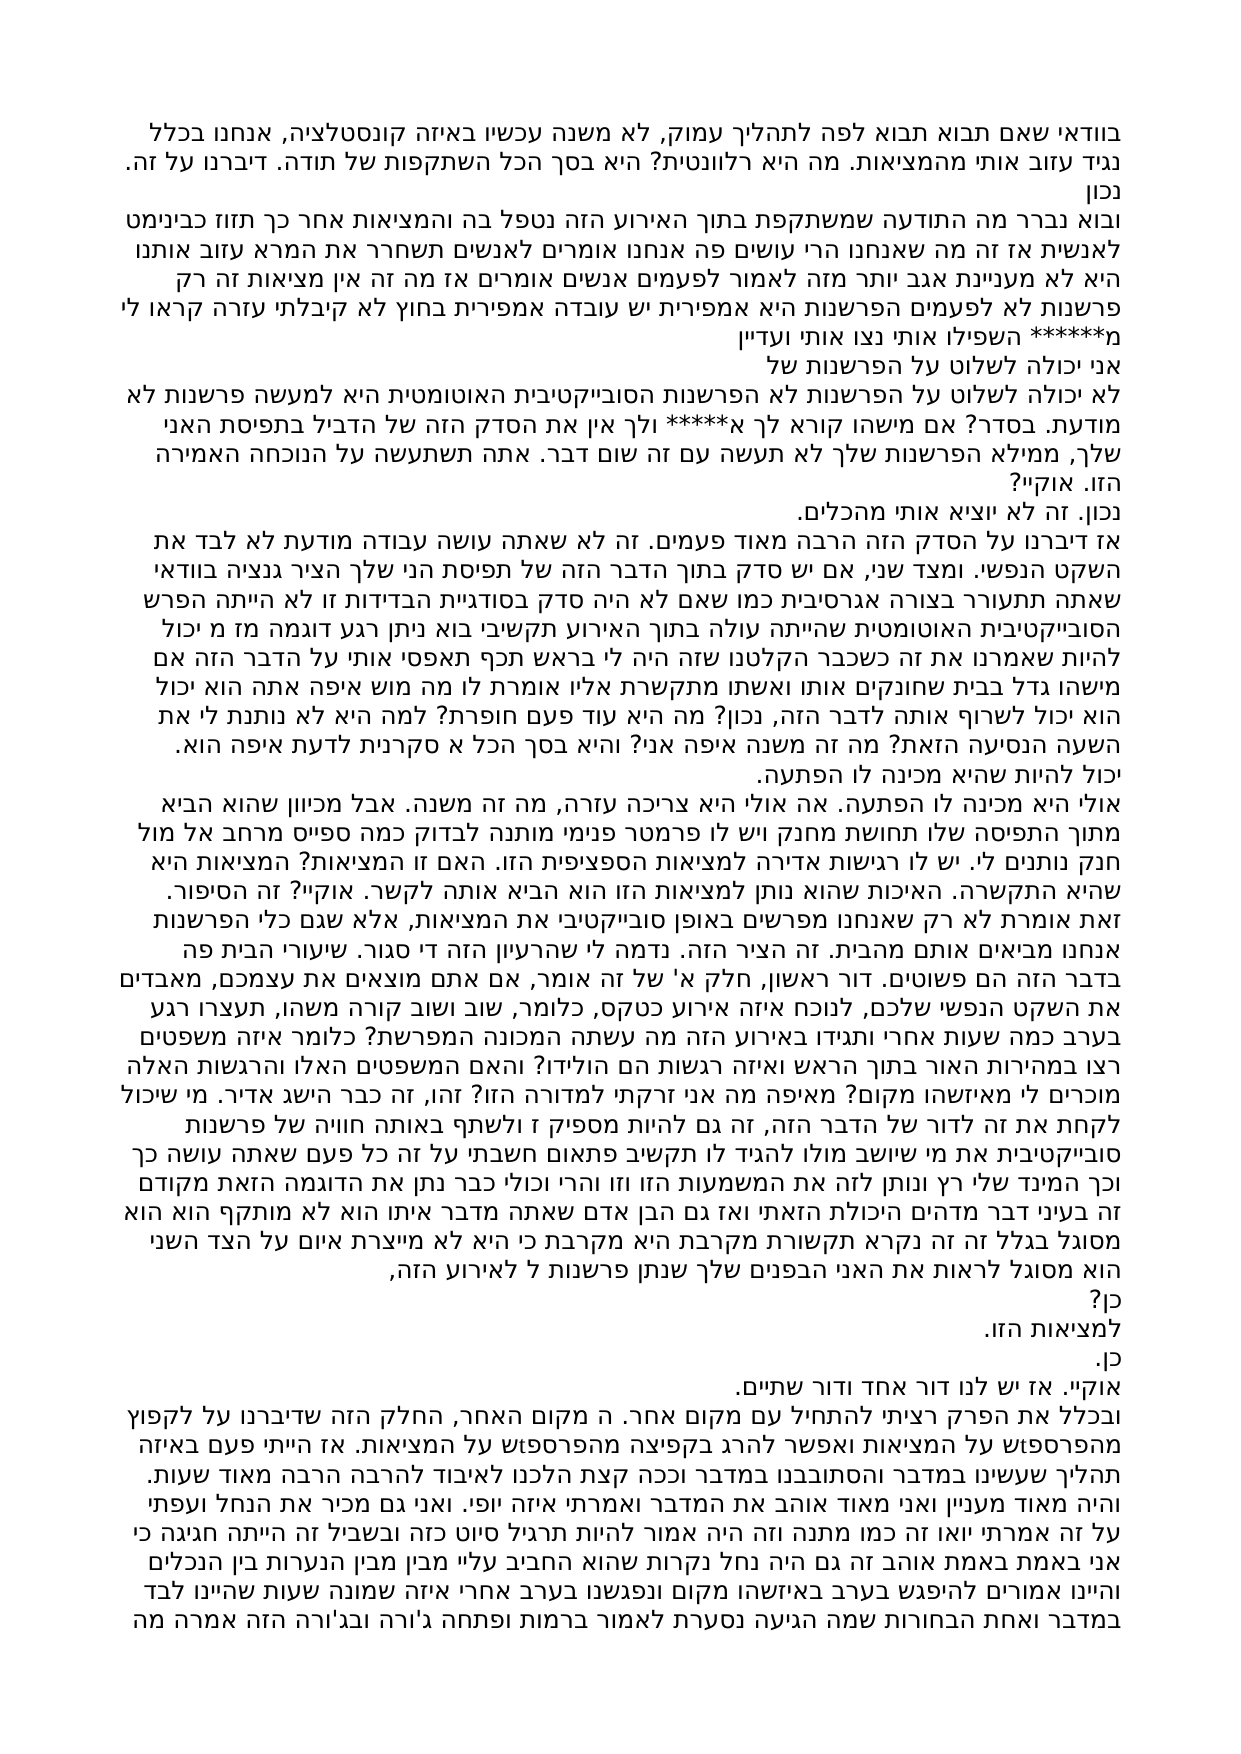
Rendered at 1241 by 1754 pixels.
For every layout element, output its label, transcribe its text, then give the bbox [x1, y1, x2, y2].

text יכול להיות שהיא מכינה לו הפתעה. [118, 760, 1122, 789]
text בוודאי שאם תבוא תבוא לפה לתהליך עמוק, לא משנה עכשיו באיזה קונסטלציה, אנחנו בכלל נגיד עזוב אותי מהמציאות. מה היא רלוונטית? היא בסך הכל השתקפות של תודה. דיברנו על זה. נכון [118, 118, 1122, 206]
text לא יכולה לשלוט על הפרשנות לא הפרשנות הסובייקטיבית האוטומטית היא למעשה פרשנות לא מודעת. בסדר? אם מישהו קורא לך א***** ולך אין את הסדק הזה של הדביל בתפיסת האני שלך, ממילא הפרשנות שלך לא תעשה עם זה שום דבר. אתה תשתעשה על הנוכחה האמירה הזו. אוקיי? [118, 381, 1122, 497]
text למציאות הזו. [118, 1314, 1122, 1343]
text אולי היא מכינה לו הפתעה. אה אולי היא צריכה עזרה, מה זה משנה. אבל מכיוון שהוא הביא מתוך התפיסה שלו תחושת מחנק ויש לו פרמטר פנימי מותנה לבדוק כמה ספייס מרחב אל מול חנק נותנים לי. יש לו רגישות אדירה למציאות הספציפית הזו. האם זו המציאות? המציאות היא שהיא התקשרה. האיכות שהוא נותן למציאות הזו הוא הביא אותה לקשר. אוקיי? זה הסיפור. זאת אומרת לא רק שאנחנו מפרשים באופן סובייקטיבי את המציאות, אלא שגם כלי הפרשנות אנחנו מביאים אותם מהבית. זה הציר הזה. נדמה לי שהרעיון הזה די סגור. שיעורי הבית פה בדבר הזה הם פשוטים. דור ראשון, חלק א' של זה אומר, אם אתם מוצאים את עצמכם, מאבדים את השקט הנפשי שלכם, לנוכח איזה אירוע כטקס, כלומר, שוב ושוב קורה משהו, תעצרו רגע בערב כמה שעות אחרי ותגידו באירוע הזה מה עשתה המכונה המפרשת? כלומר איזה משפטים רצו במהירות האור בתוך הראש ואיזה רגשות הם הולידו? והאם המשפטים האלו והרגשות האלה מוכרים לי מאיזשהו מקום? מאיפה מה אני זרקתי למדורה הזו? זהו, זה כבר הישג אדיר. מי שיכול לקחת את זה לדור של הדבר הזה, זה גם להיות מספיק ז ולשתף באותה חוויה של פרשנות סובייקטיבית את מי שיושב מולו להגיד לו תקשיב פתאום חשבתי על זה כל פעם שאתה עושה כך וכך המינד שלי רץ ונותן לזה את המשמעות הזו וזו והרי וכולי כבר נתן את הדוגמה הזאת מקודם זה בעיני דבר מדהים היכולת הזאתי ואז גם הבן אדם שאתה מדבר איתו הוא לא מותקף הוא הוא מסוגל בגלל זה זה נקרא תקשורת מקרבת היא מקרבת כי היא לא מייצרת איום על הצד השני [118, 789, 1122, 1256]
text כן. [118, 1343, 1122, 1372]
text הוא מסוגל לראות את האני הבפנים שלך שנתן פרשנות ל לאירוע הזה, [118, 1256, 1122, 1285]
text ובוא נברר מה התודעה שמשתקפת בתוך האירוע הזה נטפל בה והמציאות אחר כך תזוז כבינימט לאנשית אז זה מה שאנחנו הרי עושים פה אנחנו אומרים לאנשים תשחרר את המרא עזוב אותנו היא לא מעניינת אגב יותר מזה לאמור לפעמים אנשים אומרים אז מה זה אין מציאות זה רק פרשנות לא לפעמים הפרשנות היא אמפירית יש עובדה אמפירית בחוץ לא קיבלתי עזרה קראו לי מ****** השפילו אותי נצו אותי ועדיין [118, 206, 1122, 351]
text ובכלל את הפרק רציתי להתחיל עם מקום אחר. ה מקום האחר, החלק הזה שדיברנו על לקפוץ מהפרספtש על המציאות ואפשר להרג בקפיצה מהפרספtש על המציאות. אז הייתי פעם באיזה תהליך שעשינו במדבר והסתובבנו במדבר וככה קצת הלכנו לאיבוד להרבה הרבה מאוד שעות. והיה מאוד מעניין ואני מאוד אוהב את המדבר ואמרתי איזה יופי. ואני גם מכיר את הנחל ועפתי על זה אמרתי יואו זה כמו מתנה וזה היה אמור להיות תרגיל סיוט כזה ובשביל זה הייתה חגיגה כי אני באמת באמת אוהב זה גם היה נחל נקרות שהוא החביב עליי מבין מבין הנערות בין הנכלים והיינו אמורים להיפגש בערב באיזשהו מקום ונפגשנו בערב אחרי איזה שמונה שעות שהיינו לבד במדבר ואחת הבחורות שמה הגיעה נסערת לאמור ברמות ופתחה ג'ורה ובג'ורה הזה אמרה מה [118, 1401, 1122, 1635]
text אוקיי. אז יש לנו דור אחד ודור שתיים. [118, 1372, 1122, 1401]
text כן? [118, 1285, 1122, 1314]
text נכון. זה לא יוציא אותי מהכלים. [118, 497, 1122, 526]
text אז דיברנו על הסדק הזה הרבה מאוד פעמים. זה לא שאתה עושה עבודה מודעת לא לבד את השקט הנפשי. ומצד שני, אם יש סדק בתוך הדבר הזה של תפיסת הני שלך הציר גנציה בוודאי שאתה תתעורר בצורה אגרסיבית כמו שאם לא היה סדק בסודגיית הבדידות זו לא הייתה הפרש הסובייקטיבית האוטומטית שהייתה עולה בתוך האירוע תקשיבי בוא ניתן רגע דוגמה מז מ יכול להיות שאמרנו את זה כשכבר הקלטנו שזה היה לי בראש תכף תאפסי אותי על הדבר הזה אם מישהו גדל בבית שחונקים אותו ואשתו מתקשרת אליו אומרת לו מה מוש איפה אתה הוא יכול הוא יכול לשרוף אותה לדבר הזה, נכון? מה היא עוד פעם חופרת? למה היא לא נותנת לי את השעה הנסיעה הזאת? מה זה משנה איפה אני? והיא בסך הכל א סקרנית לדעת איפה הוא. [118, 526, 1122, 760]
text אני יכולה לשלוט על הפרשנות של [118, 351, 1122, 381]
